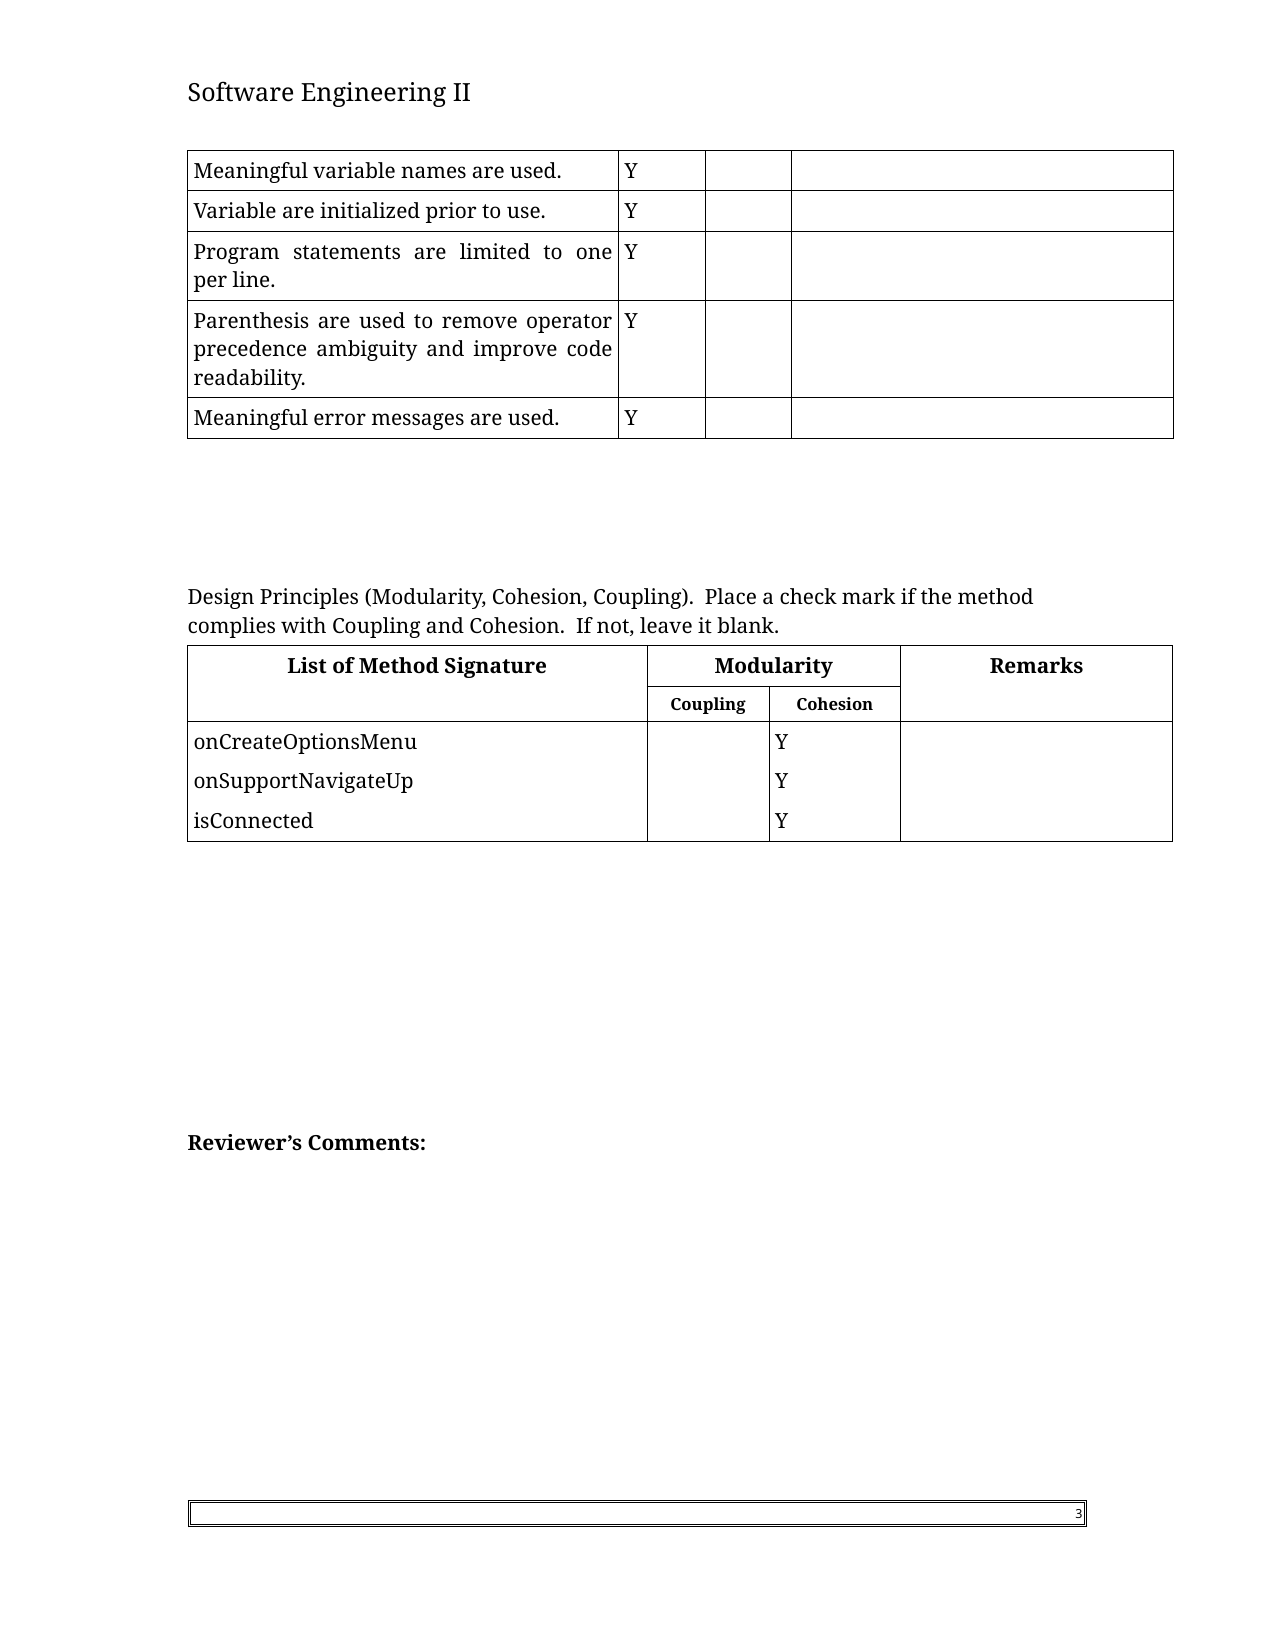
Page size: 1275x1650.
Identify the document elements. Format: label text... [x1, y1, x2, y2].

table_cell Meaningful error messages are used. [188, 398, 618, 437]
table_cell Y [619, 398, 705, 437]
table_header List of Method Signature [188, 646, 647, 721]
table_cell Y [619, 151, 705, 190]
subtitle Reviewer’s Comments: [187, 1128, 1087, 1185]
table_cell Y [619, 301, 705, 397]
table_cell Cohesion [770, 687, 900, 721]
table_cell Parenthesis are used to remove operator precedence ambiguity and improve code readability. [188, 301, 618, 397]
table_cell [901, 801, 1172, 841]
table_cell [706, 301, 791, 397]
table_cell onCreateOptionsMenu [188, 722, 647, 761]
table_cell Y [770, 761, 900, 801]
table_cell Y [619, 232, 705, 300]
table_cell [901, 761, 1172, 801]
table_cell Y [770, 801, 900, 841]
table_cell [648, 722, 769, 761]
table_cell [792, 301, 1173, 397]
table_cell Y [770, 722, 900, 761]
table_cell [792, 191, 1173, 231]
table_cell [706, 151, 791, 190]
table_cell Y [619, 191, 705, 231]
table_cell [706, 232, 791, 300]
subtitle Design Principles (Modularity, Cohesion, Coupling). Place a check mark if the method complies with Coupling and Cohesion. If not, leave it blank. [187, 582, 1087, 639]
table_cell [706, 398, 791, 437]
table_cell Program statements are limited to one per line. [188, 232, 618, 300]
table_header Remarks [901, 646, 1172, 721]
table_cell isConnected [188, 801, 647, 841]
table_cell Meaningful variable names are used. [188, 151, 618, 190]
table_cell [901, 722, 1172, 761]
table_cell [792, 398, 1173, 437]
table_cell [792, 151, 1173, 190]
table_cell [648, 801, 769, 841]
table_cell [792, 232, 1173, 300]
table_header Modularity [648, 646, 900, 686]
table_cell [706, 191, 791, 231]
table_cell Variable are initialized prior to use. [188, 191, 618, 231]
table_cell Coupling [648, 687, 769, 721]
table_cell [648, 761, 769, 801]
table_cell onSupportNavigateUp [188, 761, 647, 801]
